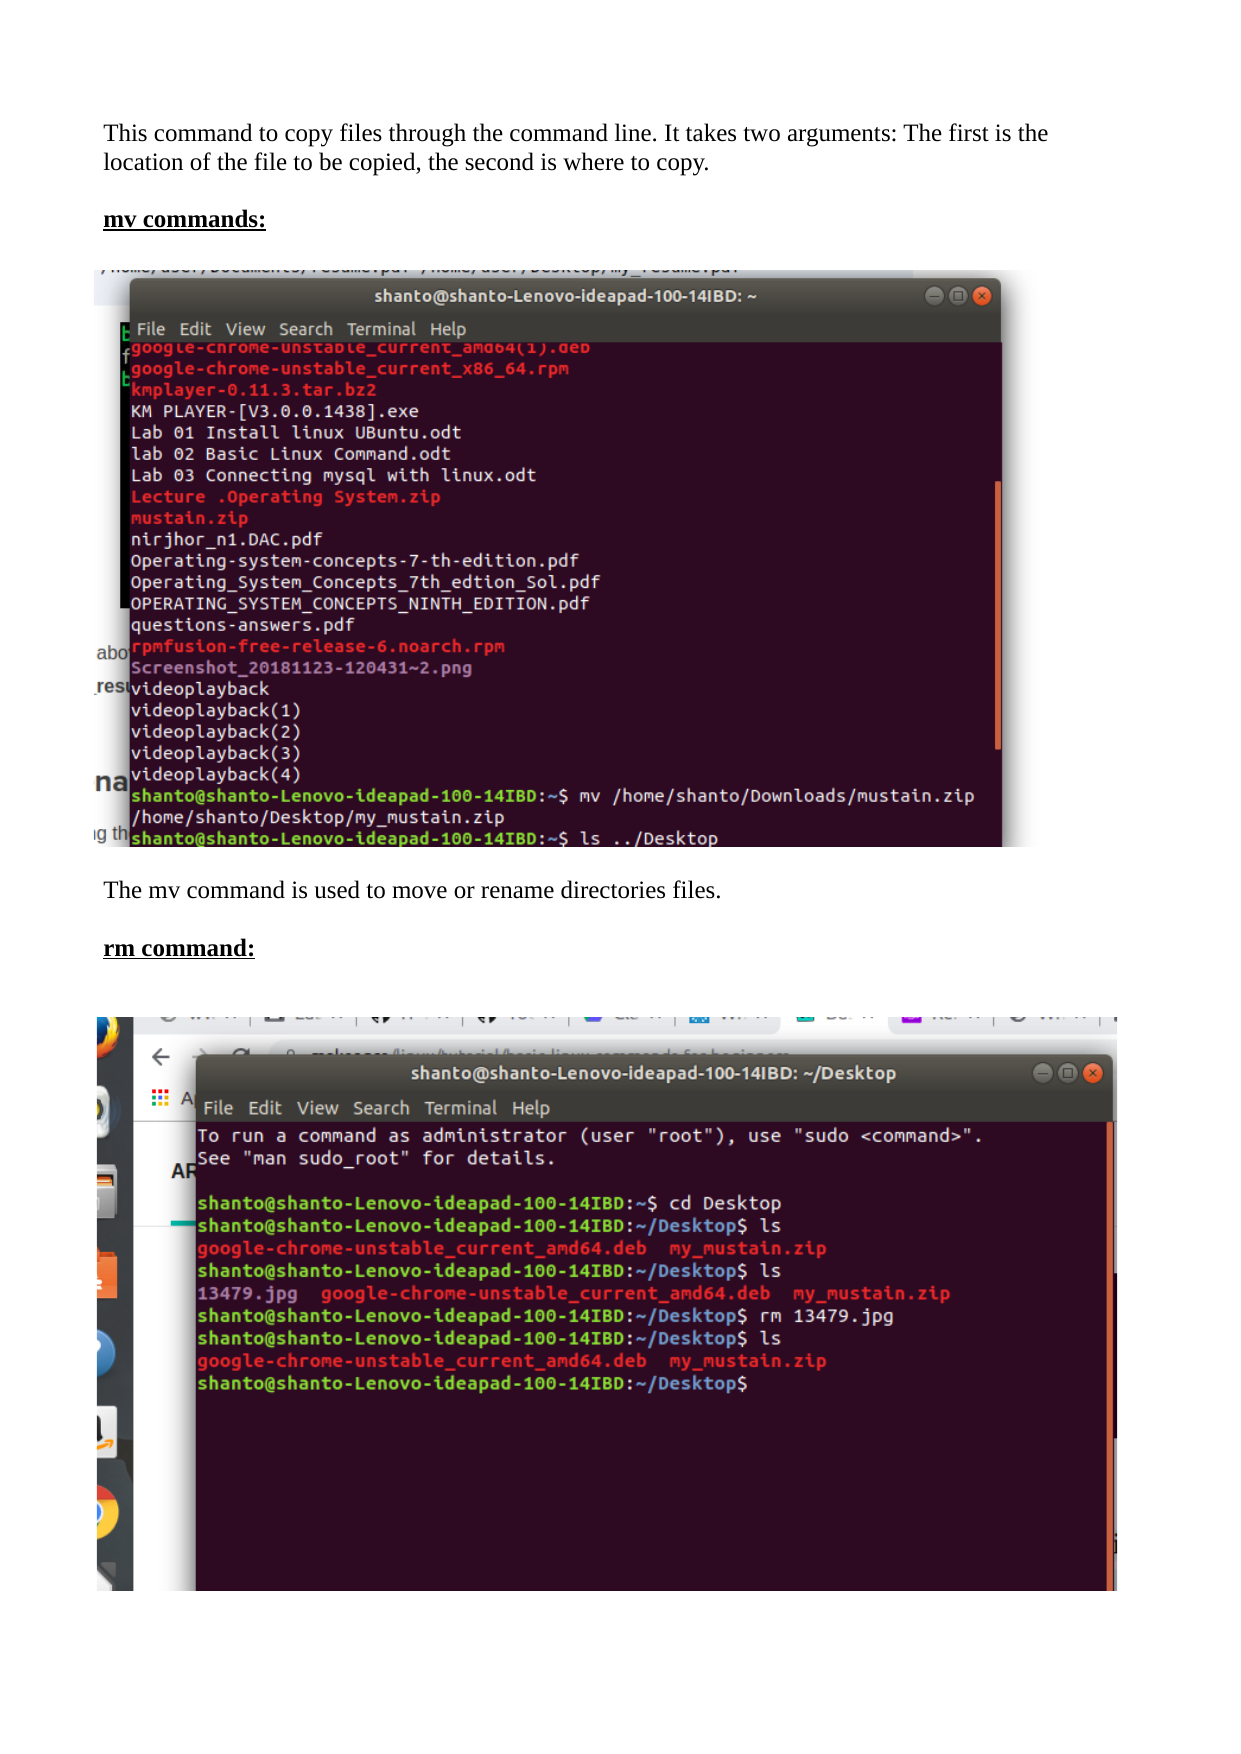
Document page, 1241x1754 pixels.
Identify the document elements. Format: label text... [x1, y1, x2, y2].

text This command to copy files through the command line. It takes two arguments: The first is the location of the file to be copied, the second is where to copy. [103, 118, 1123, 176]
text The mv command is used to move or rename directories files. [103, 875, 1123, 904]
text mv commands: [103, 204, 1123, 233]
picture [93, 270, 1114, 847]
picture [96, 1017, 1118, 1591]
text rm command: [103, 933, 1123, 961]
